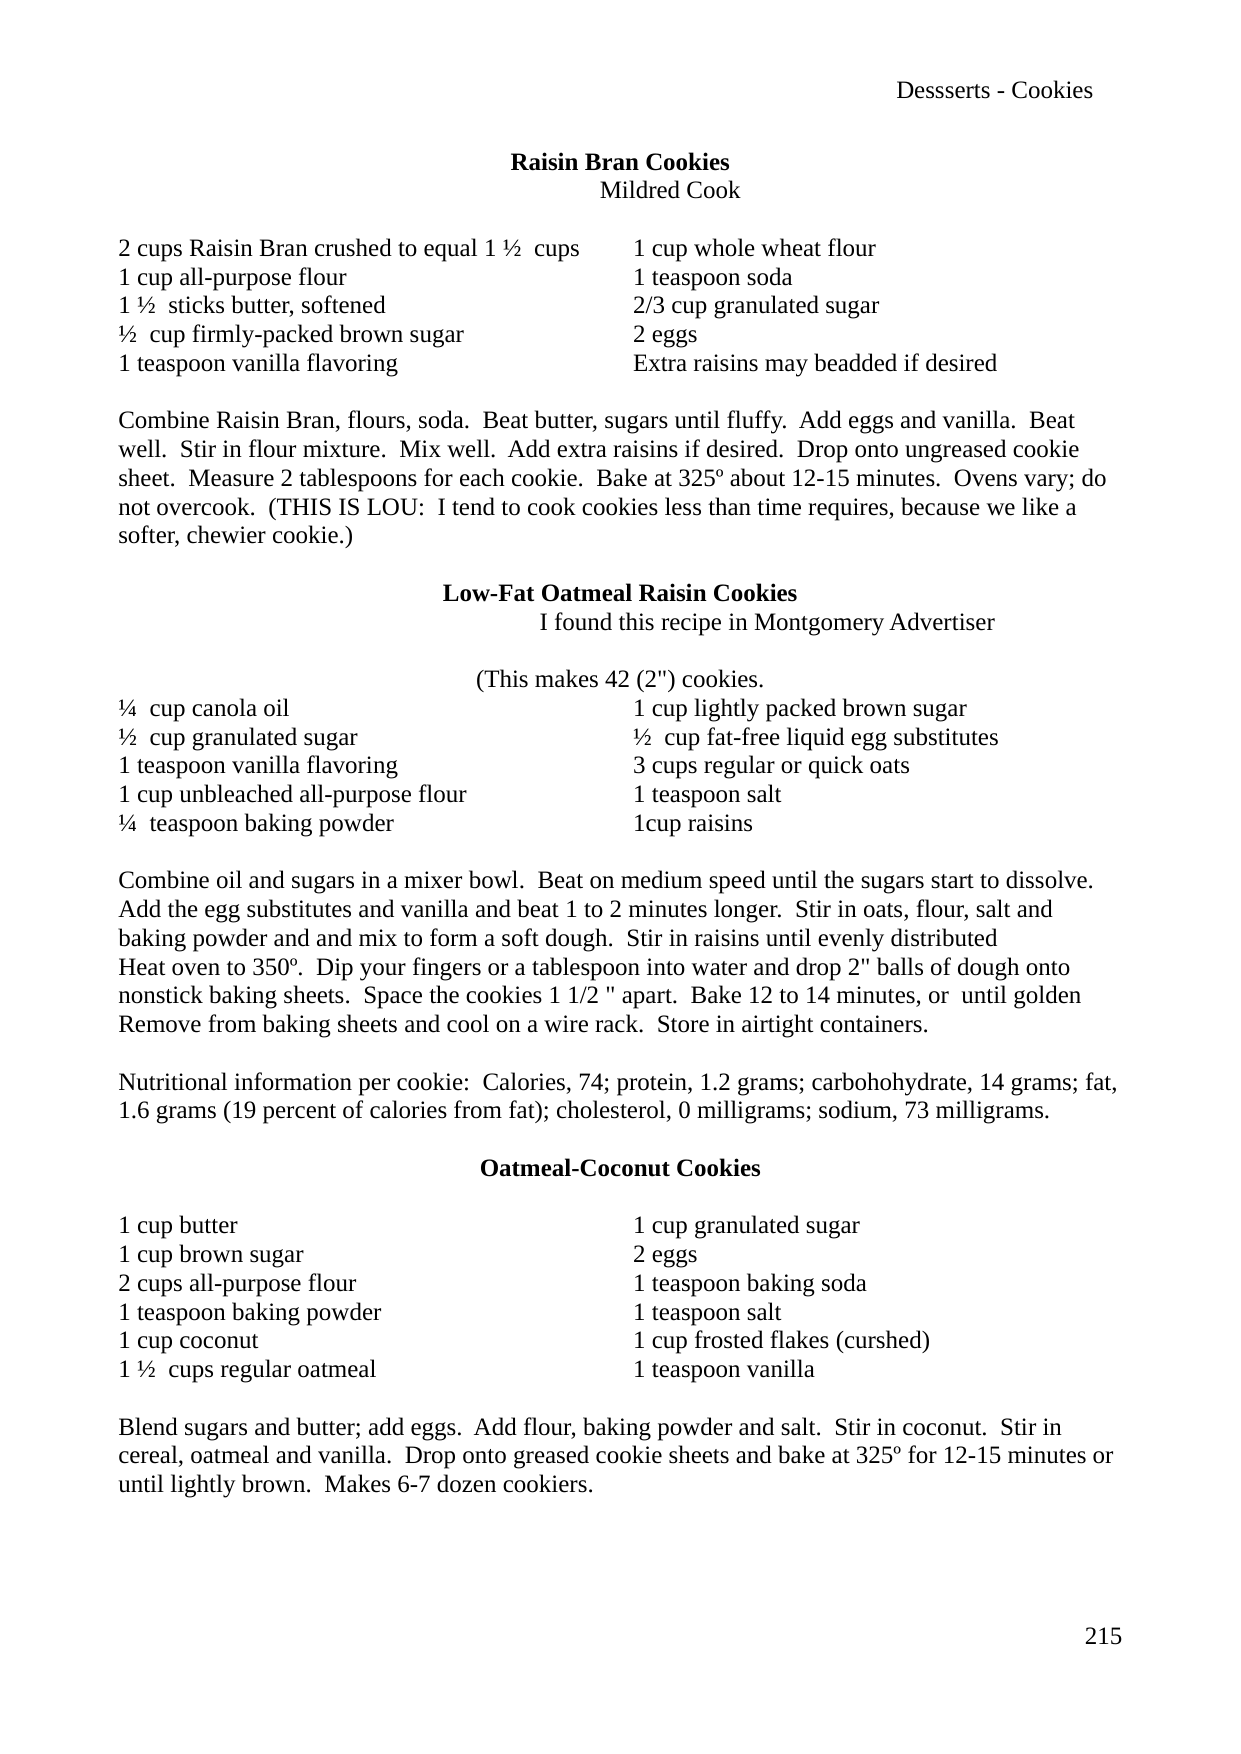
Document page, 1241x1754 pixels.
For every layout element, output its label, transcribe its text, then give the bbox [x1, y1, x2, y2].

text 1 cup unbleached all-purpose flour 1 teaspoon salt [118, 779, 1122, 808]
text I found this recipe in Montgomery Advertiser [118, 607, 1122, 636]
text 1 teaspoon vanilla flavoring Extra raisins may beadded if desired [118, 348, 1122, 377]
text 2 cups all-purpose flour 1 teaspoon baking soda [118, 1268, 1122, 1297]
text 1 cup coconut 1 cup frosted flakes (curshed) [118, 1326, 1122, 1354]
text 1 teaspoon vanilla flavoring 3 cups regular or quick oats [118, 751, 1122, 779]
text 1 cup butter 1 cup granulated sugar [118, 1211, 1122, 1239]
text 1 ½ sticks butter, softened 2/3 cup granulated sugar [118, 291, 1122, 319]
text (This makes 42 (2") cookies. [118, 664, 1122, 693]
text Low-Fat Oatmeal Raisin Cookies [118, 578, 1122, 607]
text 1 cup brown sugar 2 eggs [118, 1239, 1122, 1268]
text Blend sugars and butter; add eggs. Add flour, baking powder and salt. Stir in coconut. Stir in cereal, oatmeal and vanilla. Drop onto greased cookie sheets and bake at 325º for 12-15 minutes or until lightly brown. Makes 6-7 dozen cookiers. [118, 1412, 1122, 1498]
text ½ cup granulated sugar ½ cup fat-free liquid egg substitutes [118, 722, 1122, 751]
text 1 teaspoon baking powder 1 teaspoon salt [118, 1297, 1122, 1326]
text 1 ½ cups regular oatmeal 1 teaspoon vanilla [118, 1354, 1122, 1383]
text Heat oven to 350º. Dip your fingers or a tablespoon into water and drop 2" balls of dough onto nonstick baking sheets. Space the cookies 1 1/2 " apart. Bake 12 to 14 minutes, or until golden Remove from baking sheets and cool on a wire rack. Store in airtight containers. [118, 952, 1122, 1038]
text 2 cups Raisin Bran crushed to equal 1 ½ cups 1 cup whole wheat flour [118, 233, 1122, 262]
text Raisin Bran Cookies [118, 147, 1122, 176]
text Combine oil and sugars in a mixer bowl. Beat on medium speed until the sugars start to dissolve. Add the egg substitutes and vanilla and beat 1 to 2 minutes longer. Stir in oats, flour, salt and baking powder and and mix to form a soft dough. Stir in raisins until evenly distributed [118, 866, 1122, 952]
text ¼ cup canola oil 1 cup lightly packed brown sugar [118, 693, 1122, 722]
text Combine Raisin Bran, flours, soda. Beat butter, sugars until fluffy. Add eggs and vanilla. Beat well. Stir in flour mixture. Mix well. Add extra raisins if desired. Drop onto ungreased cookie sheet. Measure 2 tablespoons for each cookie. Bake at 325º about 12-15 minutes. Ovens vary; do not overcook. (THIS IS LOU: I tend to cook cookies less than time requires, because we like a softer, chewier cookie.) [118, 406, 1122, 549]
text Mildred Cook [118, 176, 1122, 204]
text ¼ teaspoon baking powder 1cup raisins [118, 808, 1122, 837]
text Oatmeal-Coconut Cookies [118, 1153, 1122, 1182]
text ½ cup firmly-packed brown sugar 2 eggs [118, 319, 1122, 348]
text Nutritional information per cookie: Calories, 74; protein, 1.2 grams; carbohohydrate, 14 grams; fat, 1.6 grams (19 percent of calories from fat); cholesterol, 0 milligrams; sodium, 73 milligrams. [118, 1067, 1122, 1124]
text 1 cup all-purpose flour 1 teaspoon soda [118, 262, 1122, 291]
